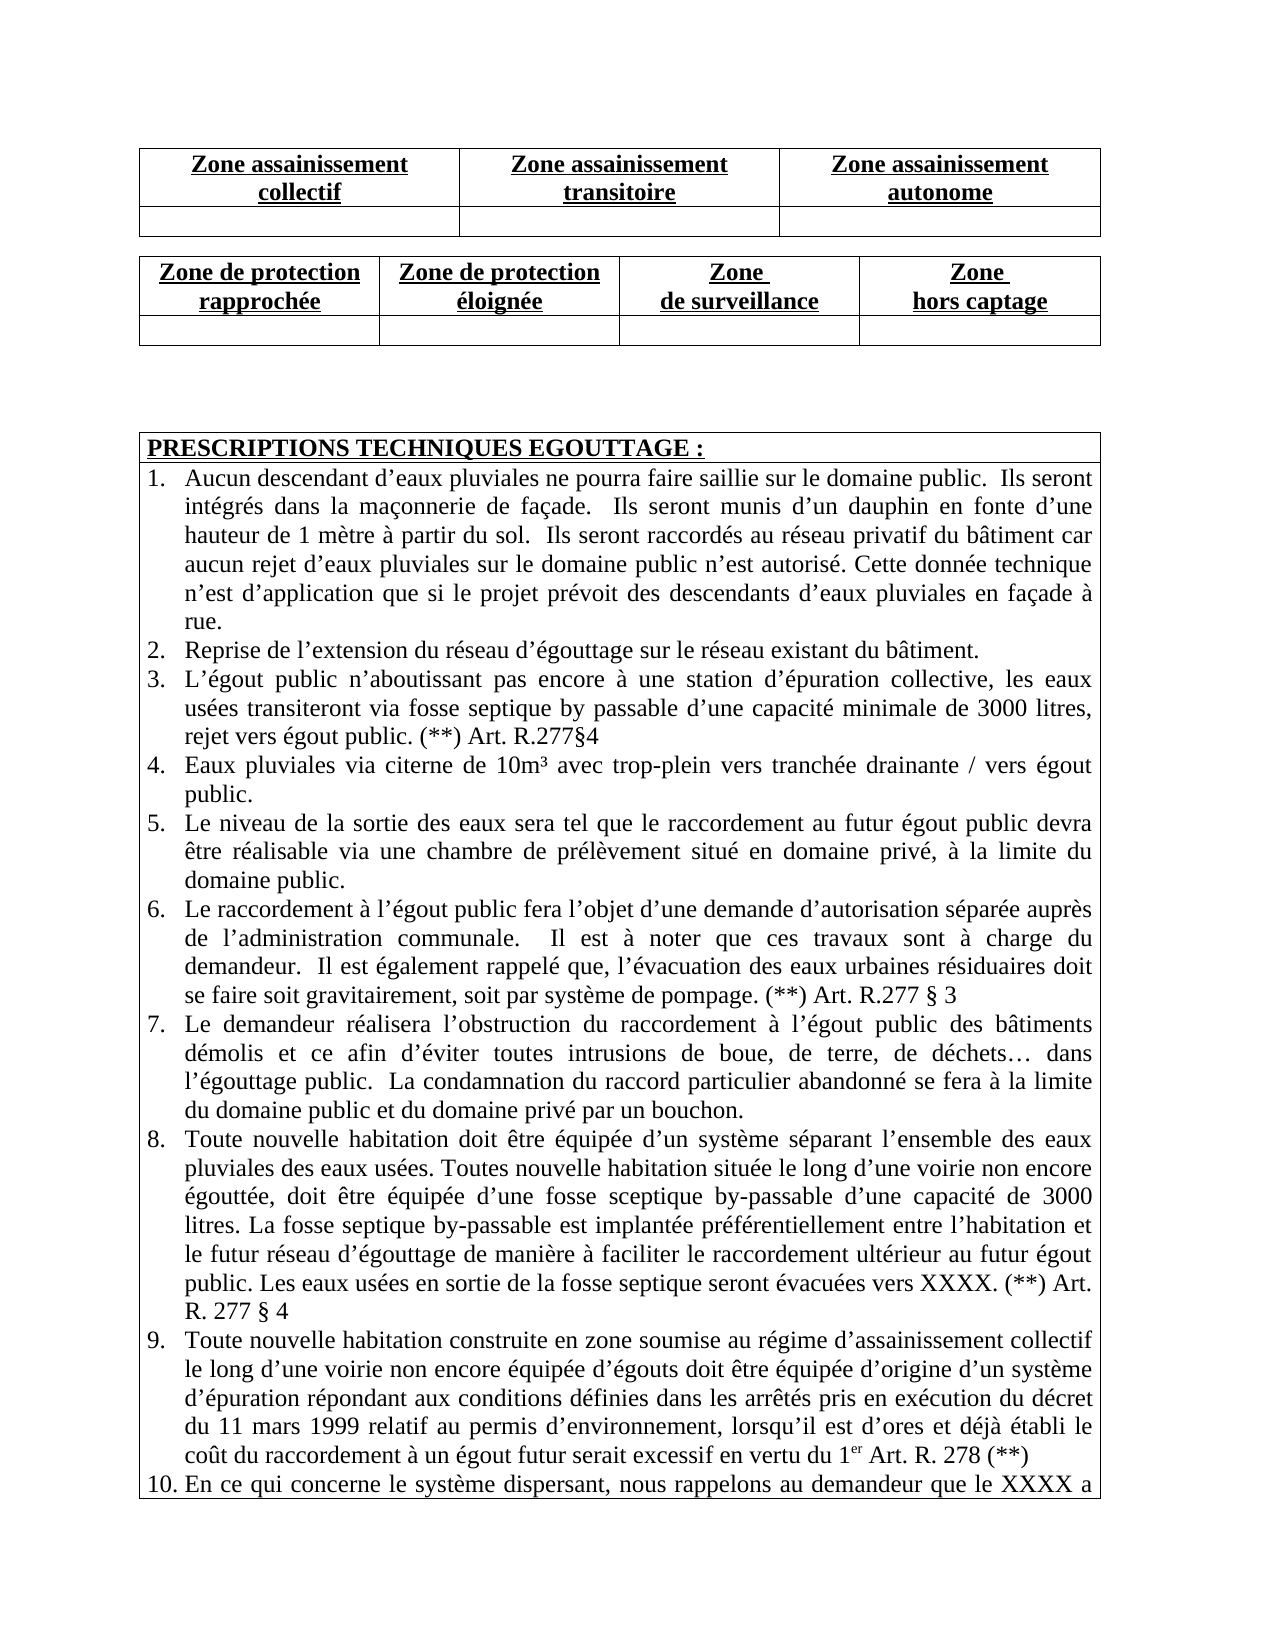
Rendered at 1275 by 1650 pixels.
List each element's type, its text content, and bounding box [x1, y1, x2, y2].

table_cell [140, 316, 379, 344]
table_cell 1. Aucun descendant d’eaux pluviales ne pourra faire saillie sur le domaine public. Ils seront intégrés dans la maçonnerie de façade. Ils seront munis d’un dauphin en fonte d’une hauteur de 1 mètre à partir du sol. Ils seront raccordés au réseau privatif du bâtiment car aucun rejet d’eaux pluviales sur le domaine public n’est autorisé. Cette donnée technique n’est d’application que si le projet prévoit des descendants d’eaux pluviales en façade à rue. 2. Reprise de l’extension du réseau d’égouttage sur le réseau existant du bâtiment. 3. L’égout public n’aboutissant pas encore à une station d’épuration collective, les eaux usées transiteront via fosse septique by passable d’une capacité minimale de 3000 litres, rejet vers égout public. (**) Art. R.277§4 4. Eaux pluviales via citerne de 10m³ avec trop-plein vers tranchée drainante / vers égout public. 5. Le niveau de la sortie des eaux sera tel que le raccordement au futur égout public devra être réalisable via une chambre de prélèvement situé en domaine privé, à la limite du domaine public. 6. Le raccordement à l’égout public fera l’objet d’une demande d’autorisation séparée auprès de l’administration communale. Il est à noter que ces travaux sont à charge du demandeur. Il est également rappelé que, l’évacuation des eaux urbaines résiduaires doit se faire soit gravitairement, soit par système de pompage. (**) Art. R.277 § 3 7. Le demandeur réalisera l’obstruction du raccordement à l’égout public des bâtiments démolis et ce afin d’éviter toutes intrusions de boue, de terre, de déchets… dans l’égouttage public. La condamnation du raccord particulier abandonné se fera à la limite du domaine public et du domaine privé par un bouchon. 8. Toute nouvelle habitation doit être équipée d’un système séparant l’ensemble des eaux pluviales des eaux usées. Toutes nouvelle habitation située le long d’une voirie non encore égouttée, doit être équipée d’une fosse sceptique by-passable d’une capacité de 3000 litres. La fosse septique by-passable est implantée préférentiellement entre l’habitation et le futur réseau d’égouttage de manière à faciliter le raccordement ultérieur au futur égout public. Les eaux usées en sortie de la fosse septique seront évacuées vers XXXX. (**) Art. R. 277 § 4 9. Toute nouvelle habitation construite en zone soumise au régime d’assainissement collectif le long d’une voirie non encore équipée d’égouts doit être équipée d’origine d’un système d’épuration répondant aux conditions définies dans les arrêtés pris en exécution du décret du 11 mars 1999 relatif au permis d’environnement, lorsqu’il est d’ores et déjà établi le coût du raccordement à un égout futur serait excessif en vertu du 1er Art. R. 278 (**) 10. En ce qui concerne le système dispersant, nous rappelons au demandeur que le XXXX a [140, 463, 1100, 1498]
table_header Zone de protection rapprochée [140, 257, 379, 315]
table_cell [140, 207, 459, 236]
table_cell [460, 207, 779, 236]
table_cell [860, 316, 1100, 344]
table_cell Zone assainissement collectif [140, 149, 459, 206]
table_cell Zone assainissement transitoire [460, 149, 779, 206]
table_cell Zone assainissement autonome [780, 149, 1100, 206]
table_header Zone de surveillance [620, 257, 859, 315]
table_header Zone hors captage [860, 257, 1100, 315]
table_header PRESCRIPTIONS TECHNIQUES EGOUTTAGE : [140, 433, 1100, 462]
table_cell [620, 316, 859, 344]
table_header Zone de protection éloignée [380, 257, 619, 315]
table_cell [780, 207, 1100, 236]
table_cell [380, 316, 619, 344]
